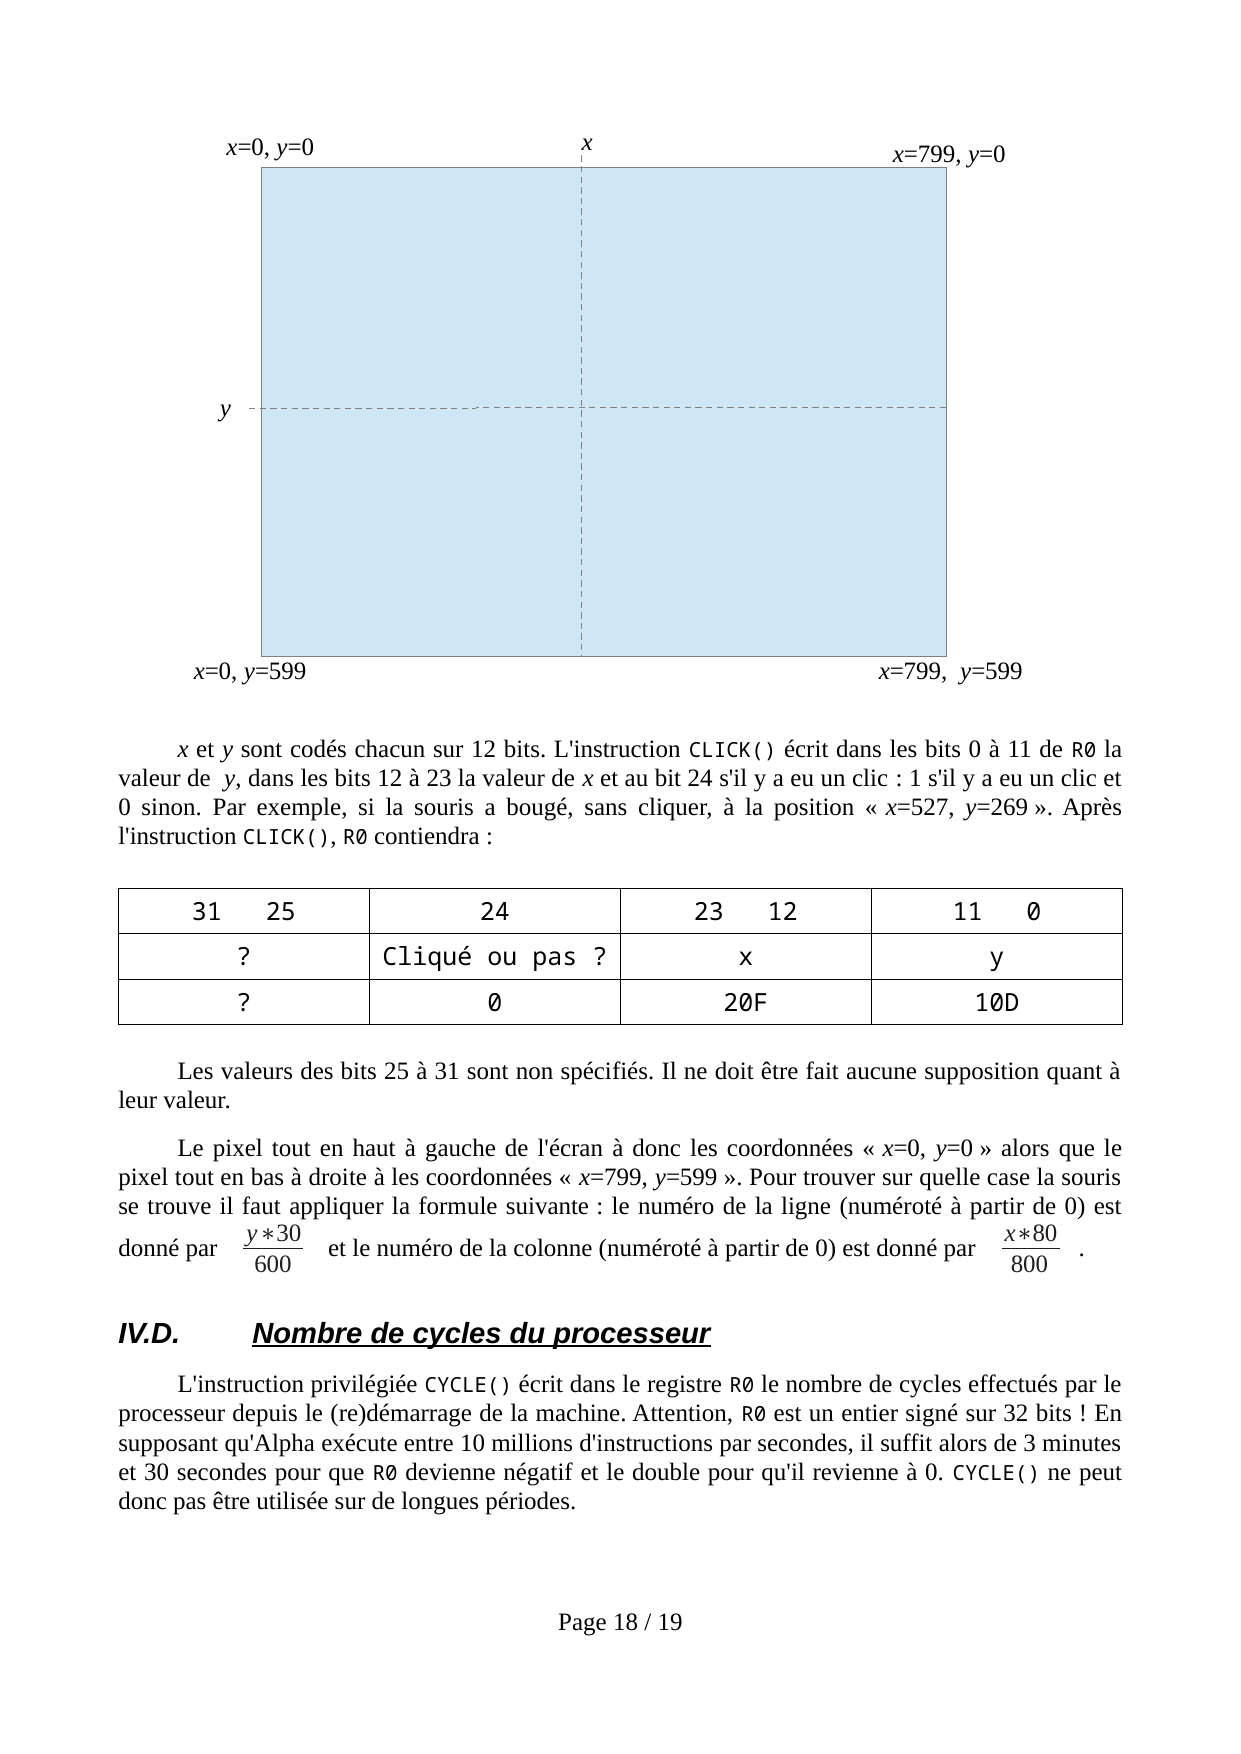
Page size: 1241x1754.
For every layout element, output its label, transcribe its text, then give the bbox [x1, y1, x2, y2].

table_cell 20F [621, 980, 871, 1024]
table_cell y [872, 934, 1122, 979]
table_cell x [621, 934, 871, 979]
table_header 31 25 [119, 889, 369, 933]
text x et y sont codés chacun sur 12 bits. L'instruction CLICK() écrit dans les bits 0 à 11 de R0 la valeur de y, dans les bits 12 à 23 la valeur de x et au bit 24 s'il y a eu un clic : 1 s'il y a eu un clic et 0 sinon. Par exemple, si la souris a bougé, sans cliquer, à la position « x=527, y=269 ». Après l'instruction CLICK(), R0 contiendra : [118, 734, 1122, 850]
subtitle Nombre de cycles du processeur [118, 1316, 1122, 1349]
text L'instruction privilégiée CYCLE() écrit dans le registre R0 le nombre de cycles effectués par le processeur depuis le (re)démarrage de la machine. Attention, R0 est un entier signé sur 32 bits ! En supposant qu'Alpha exécute entre 10 millions d'instructions par secondes, il suffit alors de 3 minutes et 30 secondes pour que R0 devienne négatif et le double pour qu'il revienne à 0. CYCLE() ne peut donc pas être utilisée sur de longues périodes. [118, 1369, 1122, 1515]
table_cell ? [119, 934, 369, 979]
table_cell 0 [370, 980, 620, 1024]
table_header 23 12 [621, 889, 871, 933]
text Le pixel tout en haut à gauche de l'écran à donc les coordonnées « x=0, y=0 » alors que le pixel tout en bas à droite à les coordonnées « x=799, y=599 ». Pour trouver sur quelle case la souris se trouve il faut appliquer la formule suivante : le numéro de la ligne (numéroté à partir de 0) est donné par et le numéro de la colonne (numéroté à partir de 0) est donné par . [118, 1133, 1122, 1278]
table_cell ? [119, 980, 369, 1024]
table_header 11 0 [872, 889, 1122, 933]
text Les valeurs des bits 25 à 31 sont non spécifiés. Il ne doit être fait aucune supposition quant à leur valeur. [118, 1056, 1122, 1114]
table_cell 10D [872, 980, 1122, 1024]
table_header 24 [370, 889, 620, 933]
table_cell Cliqué ou pas ? [370, 934, 620, 979]
